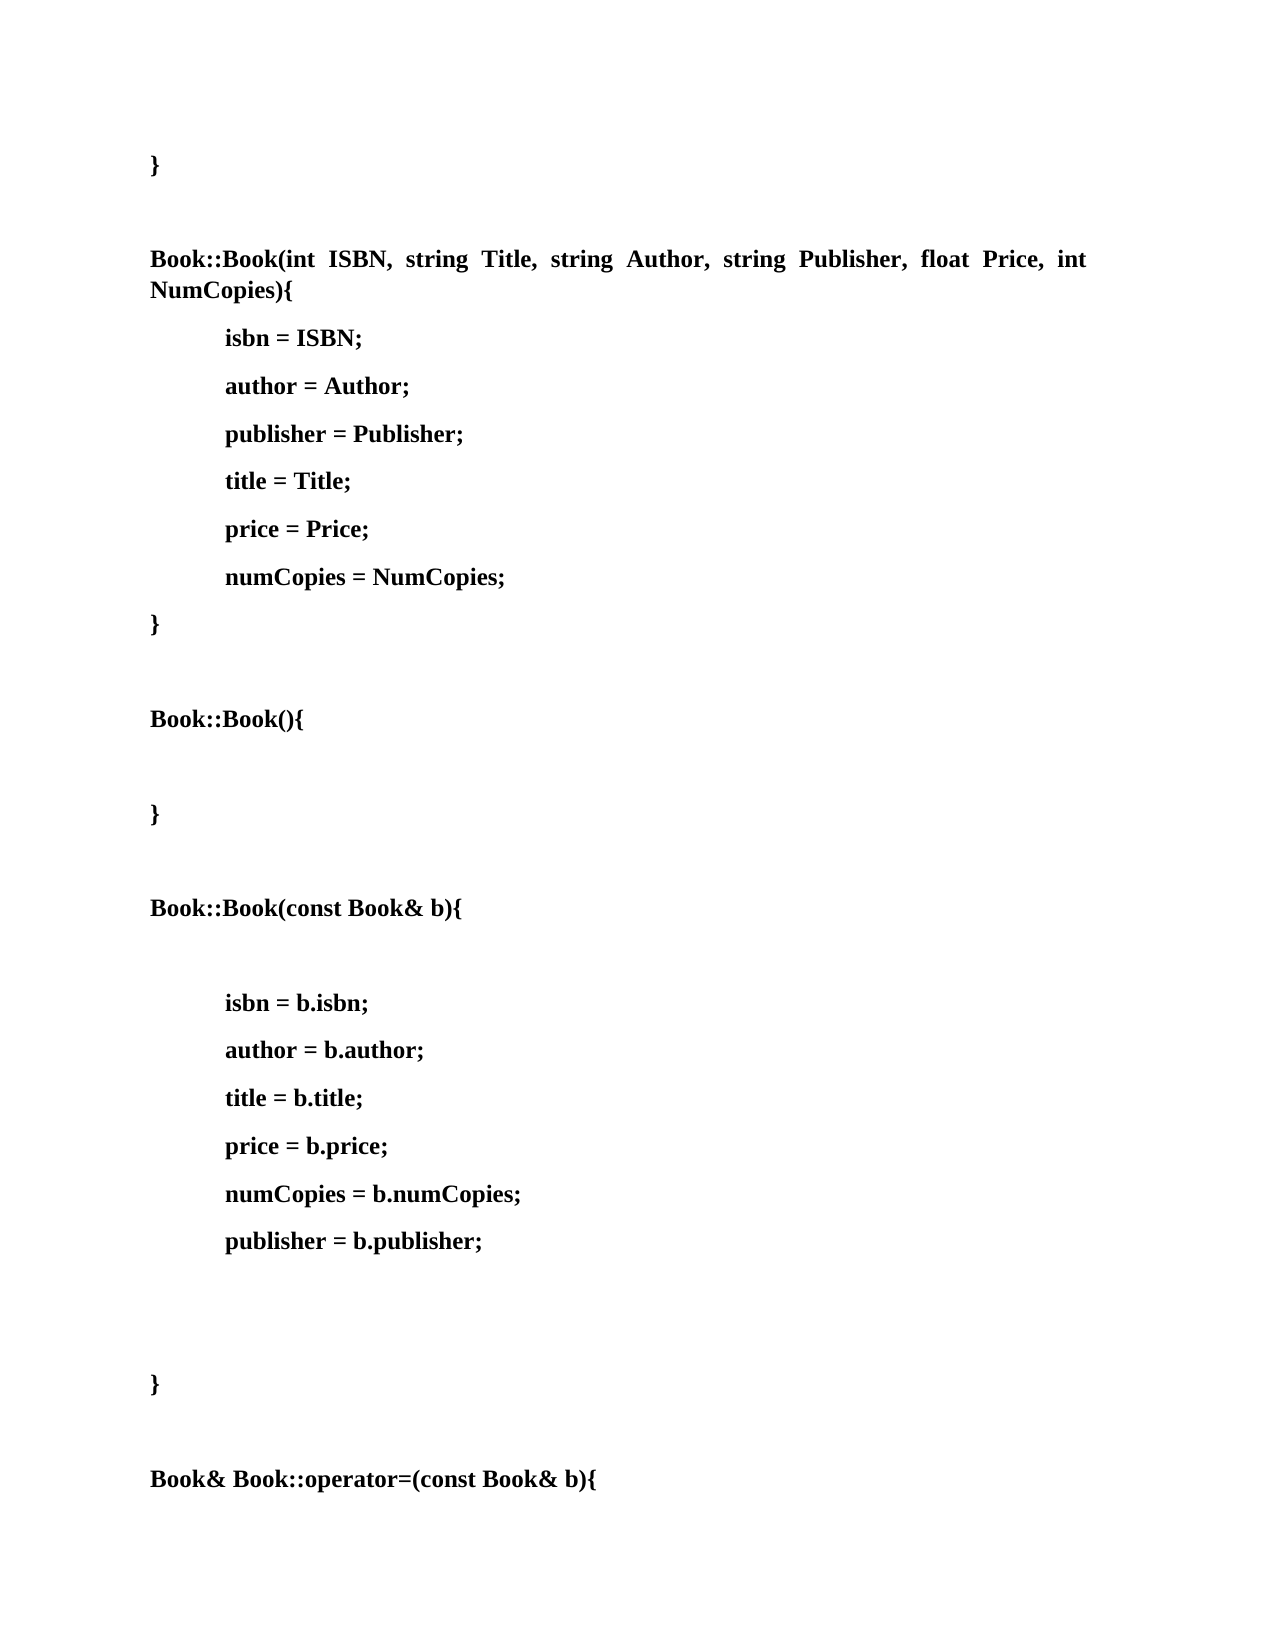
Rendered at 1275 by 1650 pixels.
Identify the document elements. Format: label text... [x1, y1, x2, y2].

text price = Price; [150, 514, 1087, 543]
text price = b.price; [150, 1131, 1087, 1160]
text } [150, 150, 1087, 179]
text Book::Book(const Book& b){ [150, 893, 1087, 922]
text Book& Book::operator=(const Book& b){ [150, 1464, 1087, 1493]
text Book::Book(int ISBN, string Title, string Author, string Publisher, float Price, int NumCopies){ [150, 244, 1087, 304]
text numCopies = NumCopies; [150, 562, 1087, 591]
text publisher = Publisher; [150, 419, 1087, 447]
text isbn = b.isbn; [150, 988, 1087, 1017]
text } [150, 1369, 1087, 1398]
text publisher = b.publisher; [150, 1226, 1087, 1255]
text author = Author; [150, 371, 1087, 400]
text numCopies = b.numCopies; [150, 1179, 1087, 1207]
text Book::Book(){ [150, 704, 1087, 733]
text } [150, 609, 1087, 638]
text author = b.author; [150, 1036, 1087, 1064]
text title = b.title; [150, 1083, 1087, 1112]
text isbn = ISBN; [150, 323, 1087, 352]
text } [150, 799, 1087, 827]
text title = Title; [150, 466, 1087, 495]
